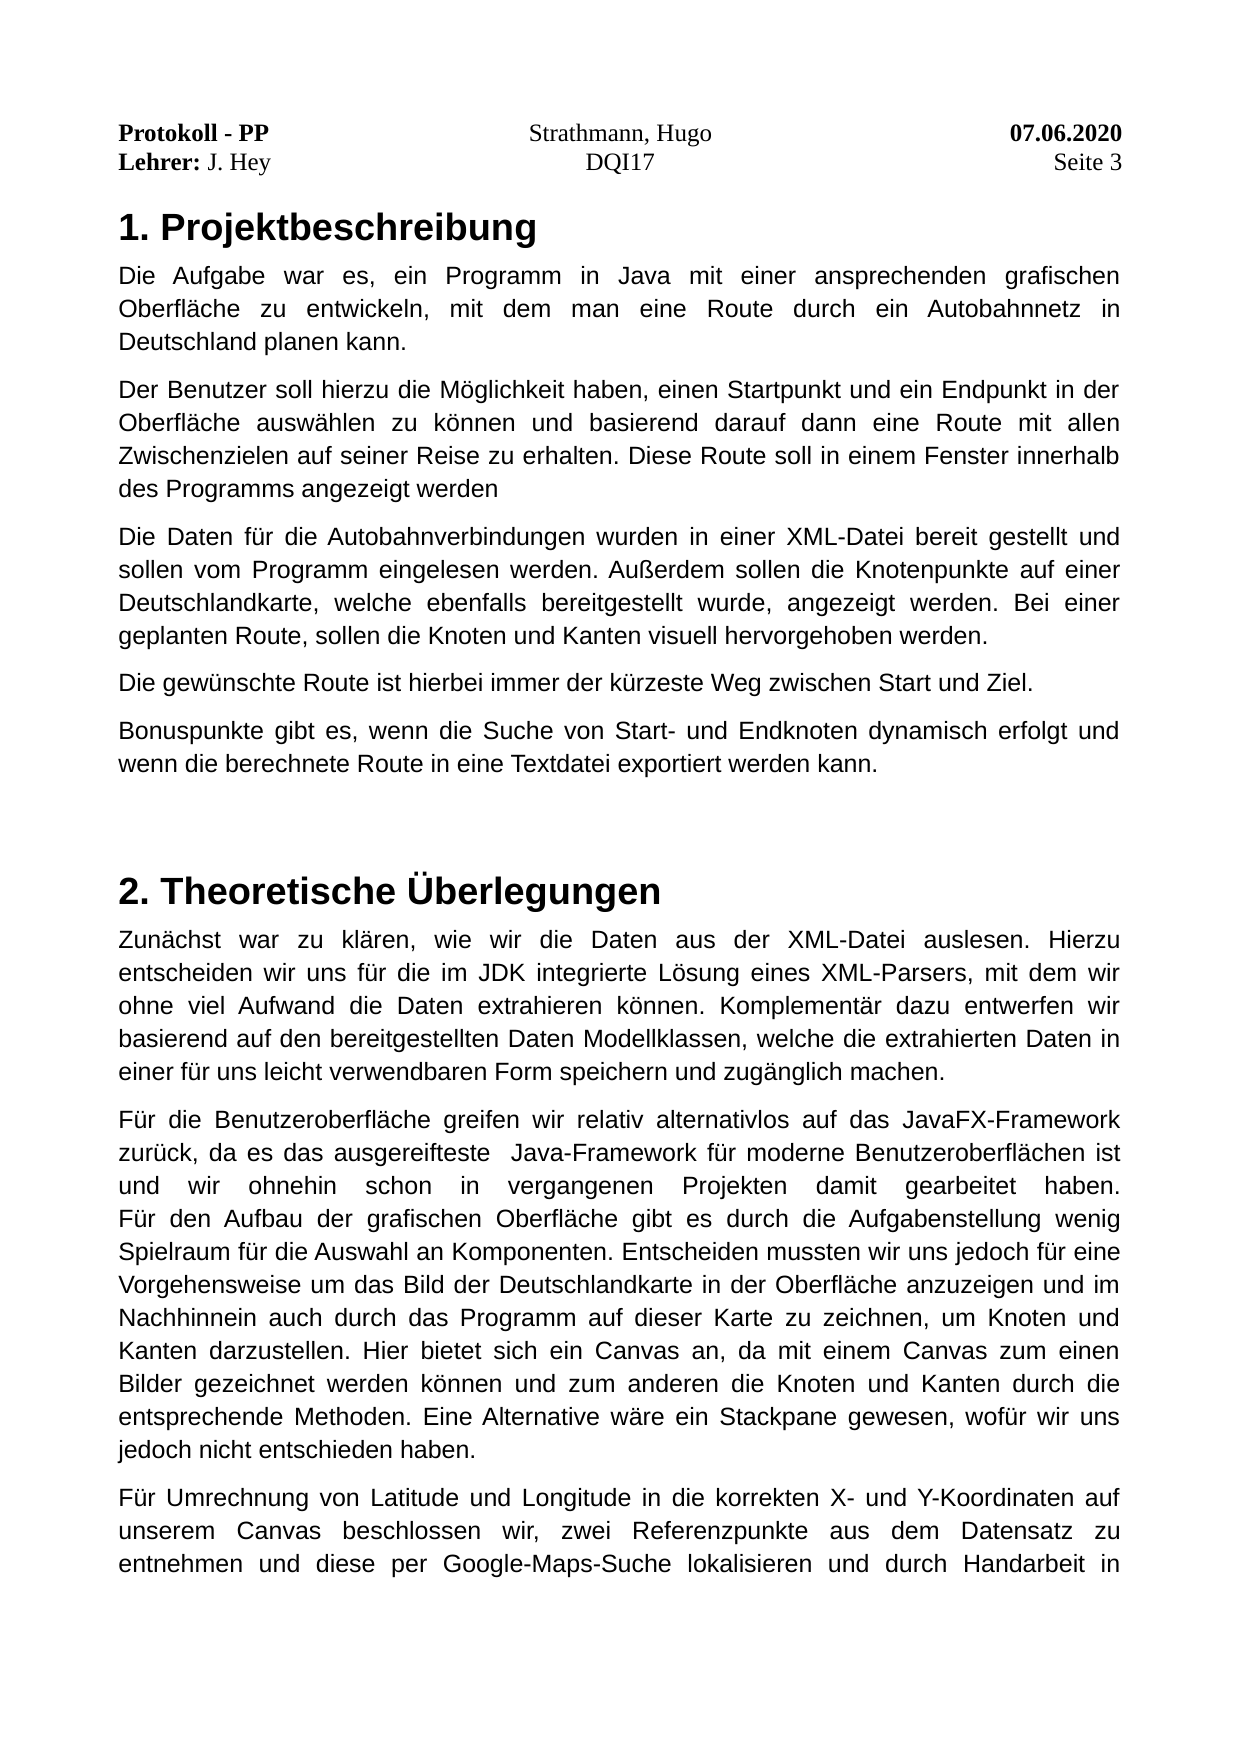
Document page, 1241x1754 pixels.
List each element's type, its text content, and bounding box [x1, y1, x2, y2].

subtitle 2. Theoretische Überlegungen [118, 869, 1122, 913]
text Die gewünschte Route ist hierbei immer der kürzeste Weg zwischen Start und Ziel. [118, 668, 1122, 697]
text Für die Benutzeroberfläche greifen wir relativ alternativlos auf das JavaFX-Framework zurück, da es das ausgereifteste Java-Framework für moderne Benutzeroberflächen ist und wir ohnehin schon in vergangenen Projekten damit gearbeitet haben. Für den Aufbau der grafischen Oberfläche gibt es durch die Aufgabenstellung wenig Spielraum für die Auswahl an Komponenten. Entscheiden mussten wir uns jedoch für eine Vorgehensweise um das Bild der Deutschlandkarte in der Oberfläche anzuzeigen und im Nachhinnein auch durch das Programm auf dieser Karte zu zeichnen, um Knoten und Kanten darzustellen. Hier bietet sich ein Canvas an, da mit einem Canvas zum einen Bilder gezeichnet werden können und zum anderen die Knoten und Kanten durch die entsprechende Methoden. Eine Alternative wäre ein Stackpane gewesen, wofür wir uns jedoch nicht entschieden haben. [118, 1105, 1122, 1464]
text Bonuspunkte gibt es, wenn die Suche von Start- und Endknoten dynamisch erfolgt und wenn die berechnete Route in eine Textdatei exportiert werden kann. [118, 716, 1122, 778]
text Der Benutzer soll hierzu die Möglichkeit haben, einen Startpunkt und ein Endpunkt in der Oberfläche auswählen zu können und basierend darauf dann eine Route mit allen Zwischenzielen auf seiner Reise zu erhalten. Diese Route soll in einem Fenster innerhalb des Programms angezeigt werden [118, 375, 1122, 503]
subtitle 1. Projektbeschreibung [118, 205, 1122, 249]
text Die Daten für die Autobahnverbindungen wurden in einer XML-Datei bereit gestellt und sollen vom Programm eingelesen werden. Außerdem sollen die Knotenpunkte auf einer Deutschlandkarte, welche ebenfalls bereitgestellt wurde, angezeigt werden. Bei einer geplanten Route, sollen die Knoten und Kanten visuell hervorgehoben werden. [118, 522, 1122, 649]
text Für Umrechnung von Latitude und Longitude in die korrekten X- und Y-Koordinaten auf unserem Canvas beschlossen wir, zwei Referenzpunkte aus dem Datensatz zu entnehmen und diese per Google-Maps-Suche lokalisieren und durch Handarbeit in [118, 1483, 1122, 1577]
text Die Aufgabe war es, ein Programm in Java mit einer ansprechenden grafischen Oberfläche zu entwickeln, mit dem man eine Route durch ein Autobahnnetz in Deutschland planen kann. [118, 261, 1122, 356]
text Zunächst war zu klären, wie wir die Daten aus der XML-Datei auslesen. Hierzu entscheiden wir uns für die im JDK integrierte Lösung eines XML-Parsers, mit dem wir ohne viel Aufwand die Daten extrahieren können. Komplementär dazu entwerfen wir basierend auf den bereitgestellten Daten Modellklassen, welche die extrahierten Daten in einer für uns leicht verwendbaren Form speichern und zugänglich machen. [118, 925, 1122, 1086]
